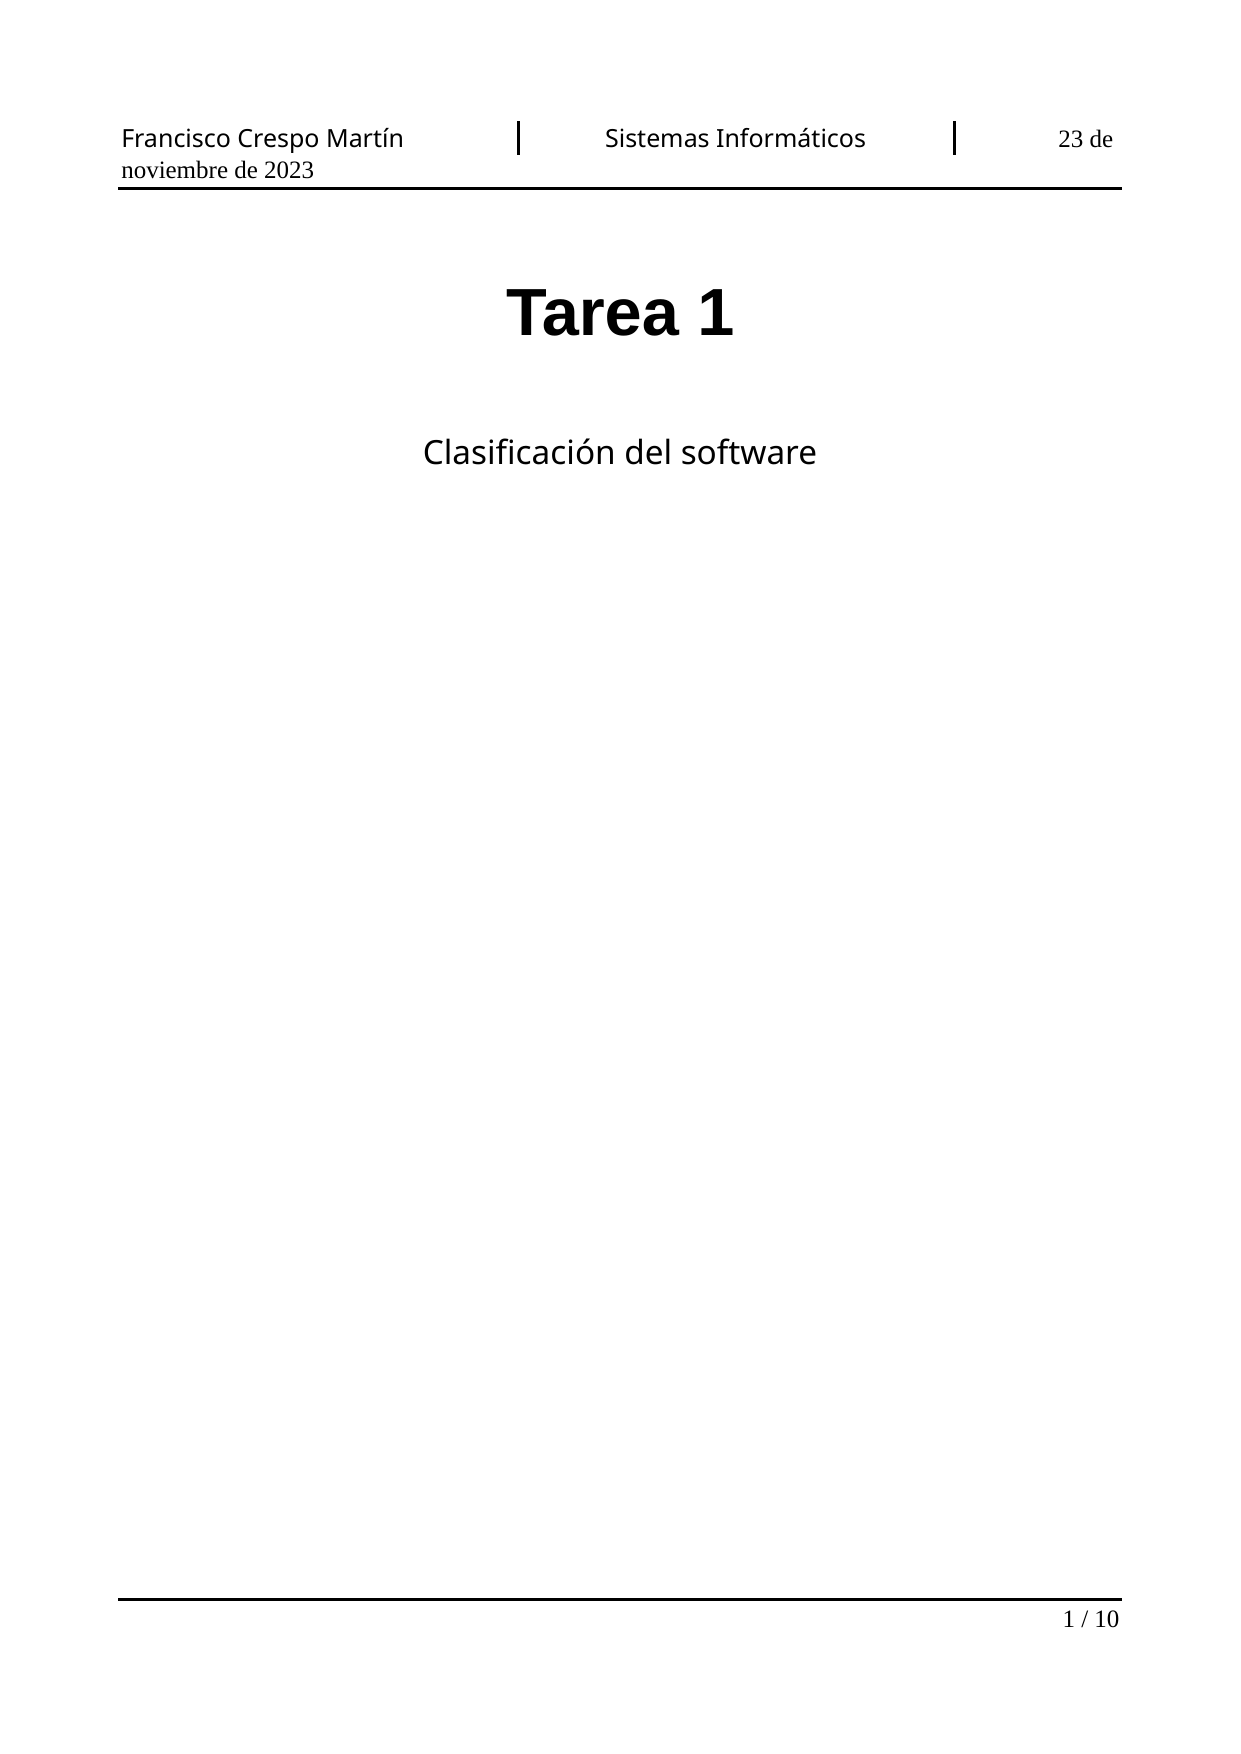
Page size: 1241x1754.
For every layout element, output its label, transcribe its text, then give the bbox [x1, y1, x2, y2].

title Tarea 1 [118, 273, 1122, 350]
text Clasificación del software [118, 429, 1122, 474]
